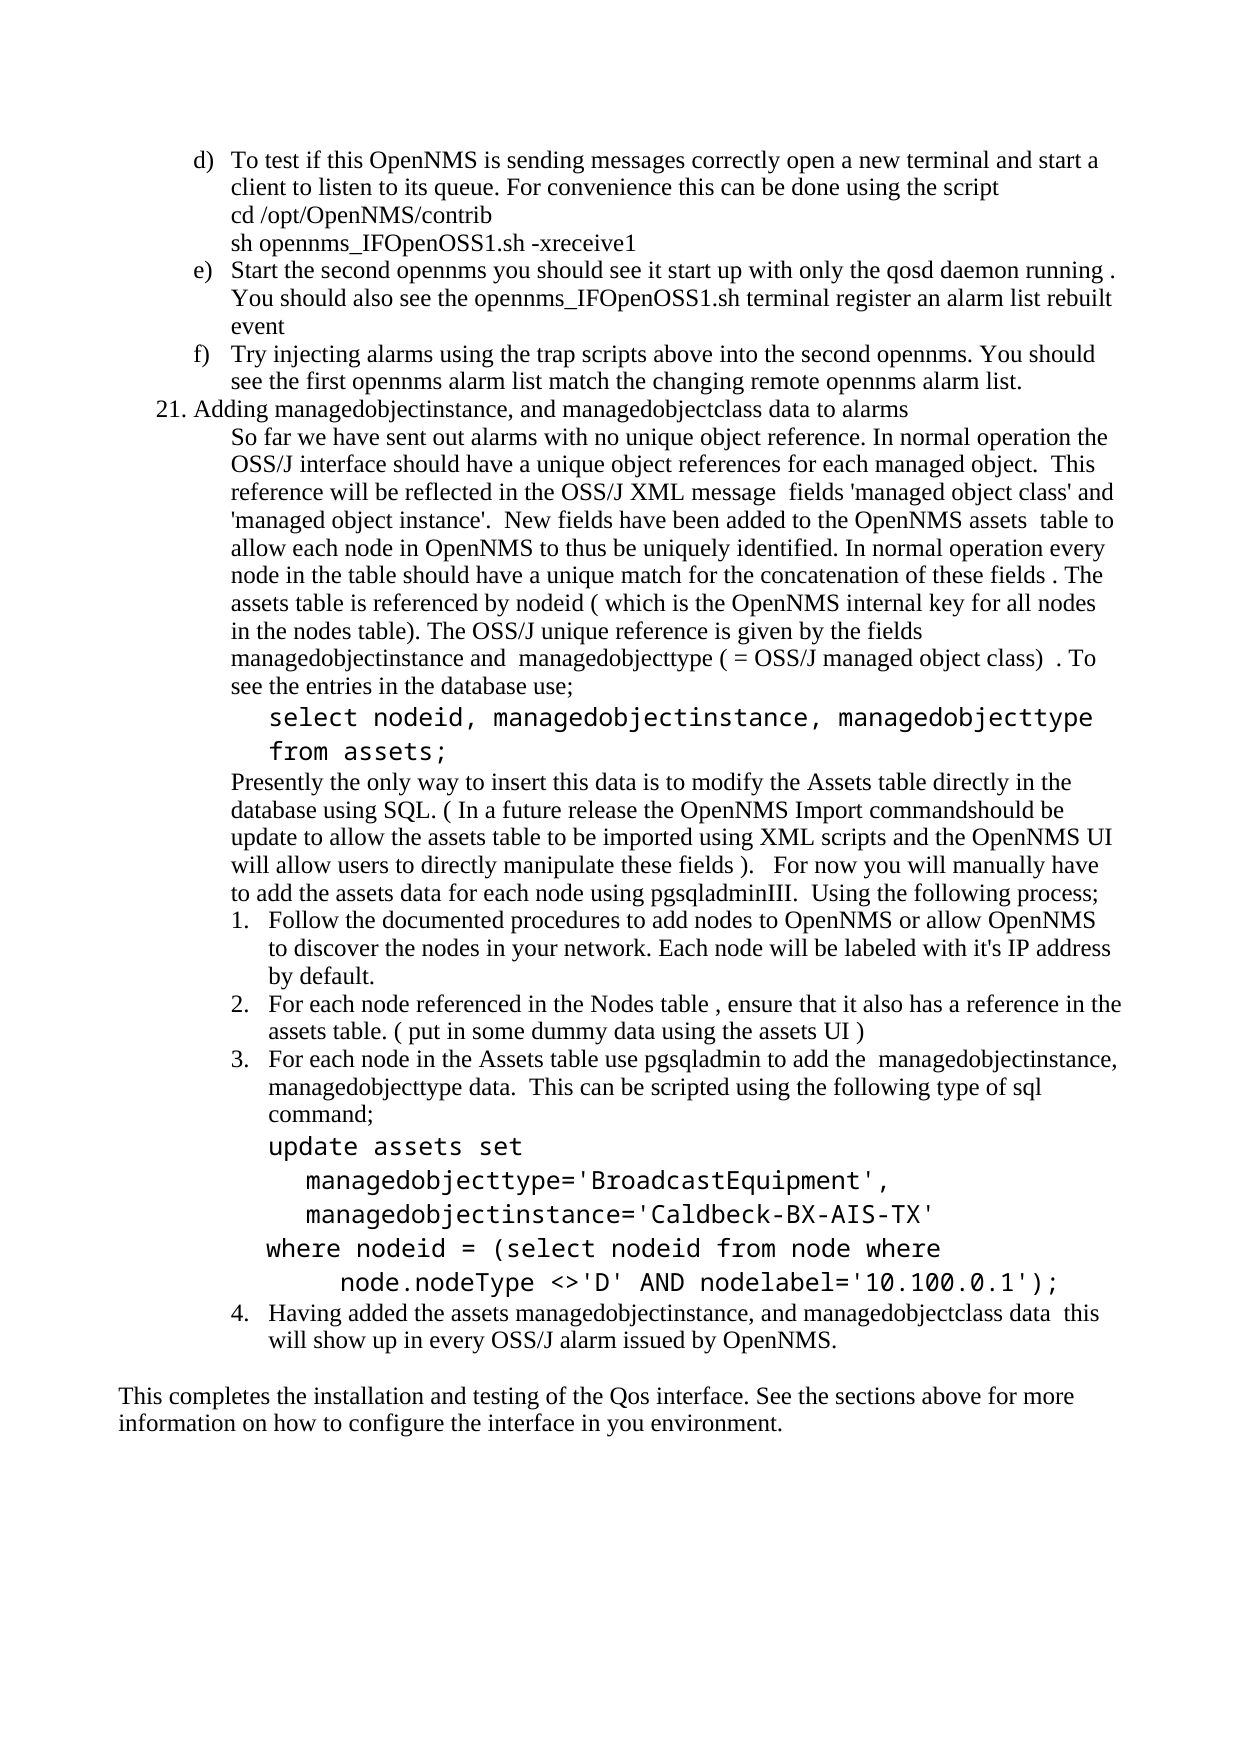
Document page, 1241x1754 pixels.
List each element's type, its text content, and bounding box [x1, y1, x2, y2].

text This completes the installation and testing of the Qos interface. See the sections above for more information on how to configure the interface in you environment. [118, 1382, 1122, 1437]
list Try injecting alarms using the trap scripts above into the second opennms. You should see the first opennms alarm list match the changing remote opennms alarm list. [193, 340, 1122, 395]
list To test if this OpenNMS is sending messages correctly open a new terminal and start a client to listen to its queue. For convenience this can be done using the script [193, 146, 1122, 201]
list Presently the only way to insert this data is to modify the Assets table directly in the database using SQL. ( In a future release the OpenNMS Import commandshould be update to allow the assets table to be imported using XML scripts and the OpenNMS UI will allow users to directly manipulate these fields ). For now you will manually have to add the assets data for each node using pgsqladminIII. Using the following process; [193, 768, 1122, 907]
text where nodeid = (select nodeid from node where node.nodeType <>'D' AND nodelabel='10.100.0.1'); [118, 1231, 1122, 1299]
list Having added the assets managedobjectinstance, and managedobjectclass data this will show up in every OSS/J alarm issued by OpenNMS. [231, 1299, 1122, 1354]
list select nodeid, managedobjectinstance, managedobjecttype from assets; [231, 700, 1122, 768]
list Follow the documented procedures to add nodes to OpenNMS or allow OpenNMS to discover the nodes in your network. Each node will be labeled with it's IP address by default. [231, 907, 1122, 990]
list Start the second opennms you should see it start up with only the qosd daemon running . You should also see the opennms_IFOpenOSS1.sh terminal register an alarm list rebuilt event [193, 257, 1122, 340]
list managedobjecttype='BroadcastEquipment', managedobjectinstance='Caldbeck-BX-AIS-TX' [268, 1162, 1122, 1231]
list Adding managedobjectinstance, and managedobjectclass data to alarms [156, 395, 1122, 423]
list For each node in the Assets table use pgsqladmin to add the managedobjectinstance, managedobjecttype data. This can be scripted using the following type of sql command; [231, 1045, 1122, 1128]
list So far we have sent out alarms with no unique object reference. In normal operation the OSS/J interface should have a unique object references for each managed object. This reference will be reflected in the OSS/J XML message fields 'managed object class' and 'managed object instance'. New fields have been added to the OpenNMS assets table to allow each node in OpenNMS to thus be uniquely identified. In normal operation every node in the table should have a unique match for the concatenation of these fields . The assets table is referenced by nodeid ( which is the OpenNMS internal key for all nodes in the nodes table). The OSS/J unique reference is given by the fields managedobjectinstance and managedobjecttype ( = OSS/J managed object class) . To see the entries in the database use; [193, 423, 1122, 700]
list update assets set [231, 1128, 1122, 1162]
list cd /opt/OpenNMS/contrib [193, 201, 1122, 229]
list For each node referenced in the Nodes table , ensure that it also has a reference in the assets table. ( put in some dummy data using the assets UI ) [231, 990, 1122, 1045]
list sh opennms_IFOpenOSS1.sh -xreceive1 [193, 229, 1122, 257]
